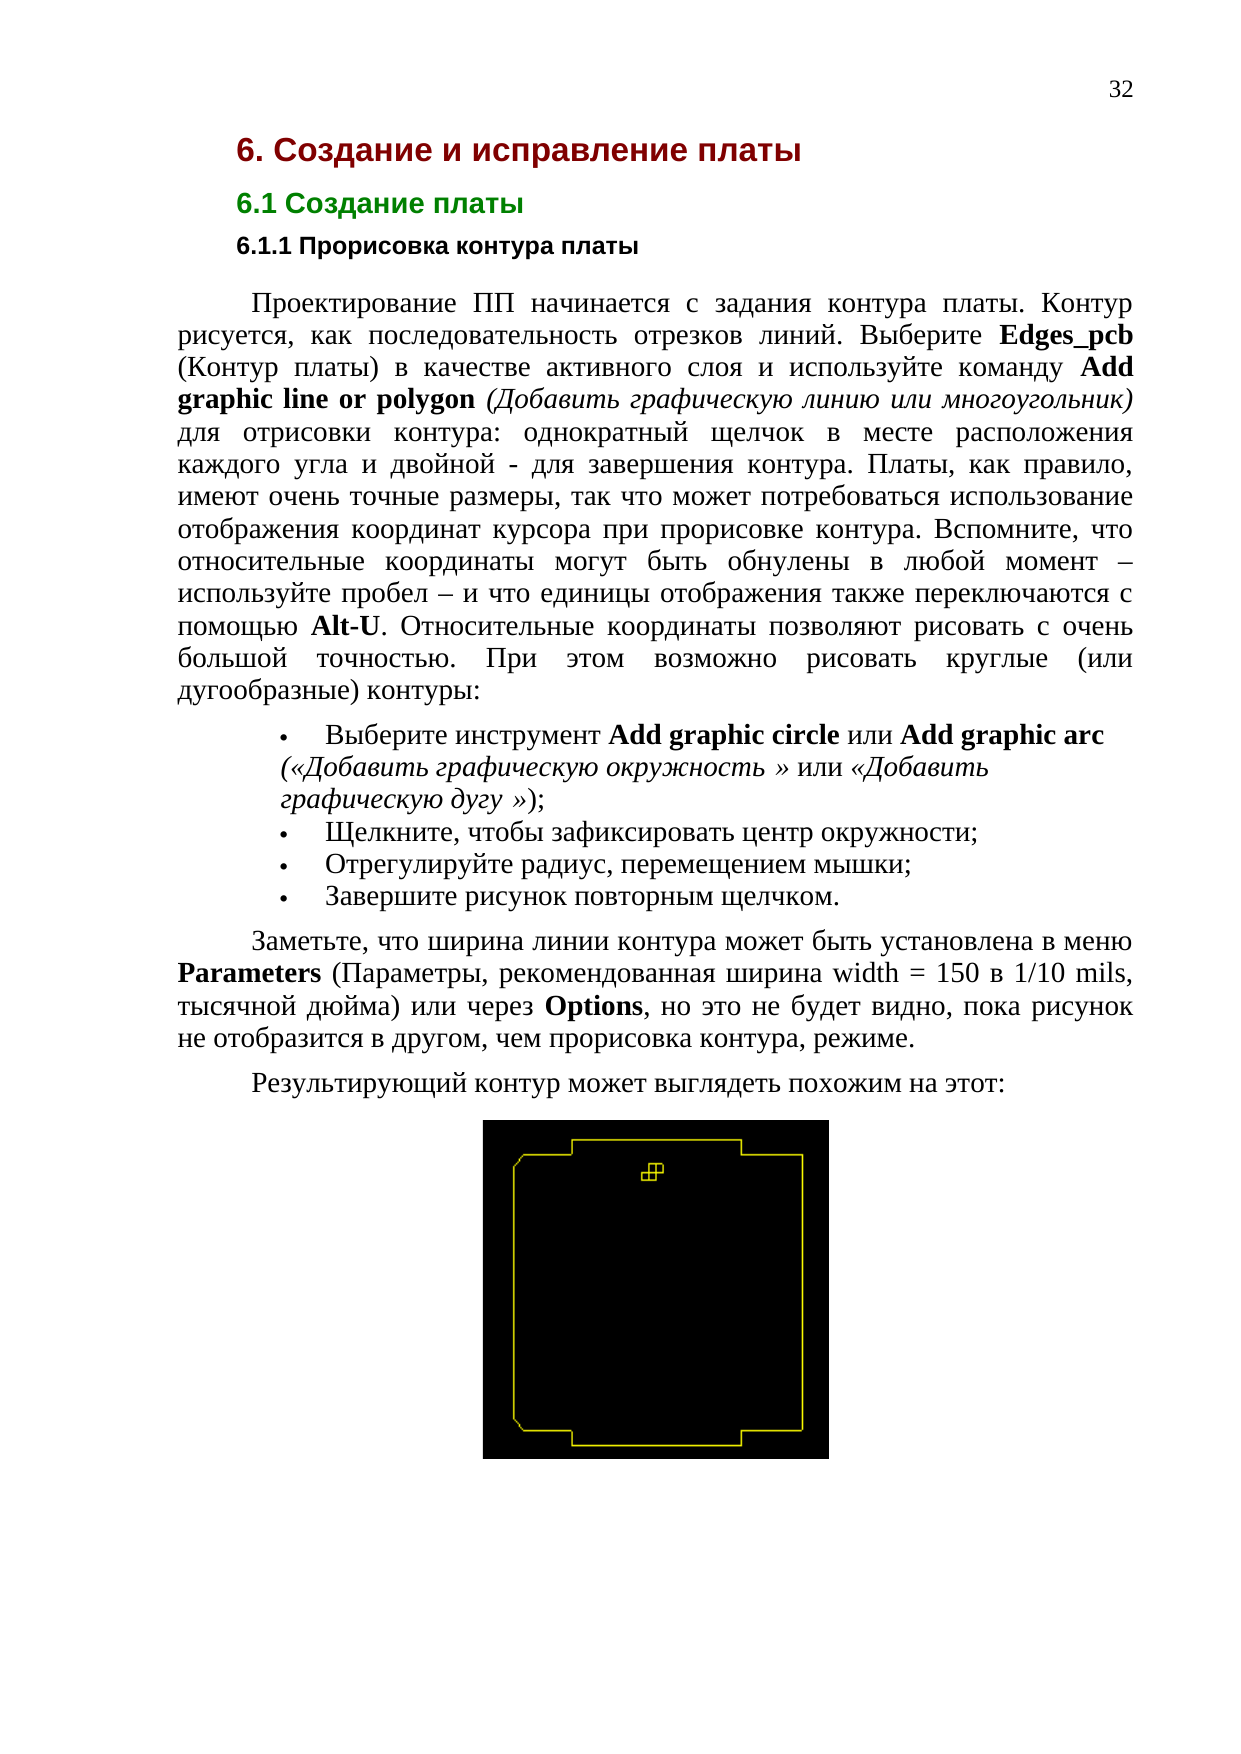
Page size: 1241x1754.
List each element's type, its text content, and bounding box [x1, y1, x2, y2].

list Отрегулируйте радиус, перемещением мышки; [280, 847, 1134, 880]
list Щелкните, чтобы зафиксировать центр окружности; [280, 815, 1134, 847]
list Завершите рисунок повторным щелчком. [280, 880, 1134, 912]
text Результирующий контур может выглядеть похожим на этот: [177, 1066, 1134, 1098]
subtitle 6.1 Создание платы [236, 187, 1134, 220]
text Заметьте, что ширина линии контура может быть установлена в меню Parameters (Параметры, рекомендованная ширина width = 150 в 1/10 mils, тысячной дюйма) или через Options, но это не будет видно, пока рисунок не отобразится в другом, чем прорисовка контура, режиме. [177, 924, 1134, 1054]
text Проектирование ПП начинается с задания контура платы. Контур рисуется, как последовательность отрезков линий. Выберите Edges_pcb (Контур платы) в качестве активного слоя и используйте команду Add graphic line or polygon (Добавить графическую линию или многоугольник) для отрисовки контура: однократный щелчок в месте расположения каждого угла и двойной - для завершения контура. Платы, как правило, имеют очень точные размеры, так что может потребоваться использование отображения координат курсора при прорисовке контура. Вспомните, что относительные координаты могут быть обнулены в любой момент – используйте пробел – и что единицы отображения также переключаются с помощью Alt-U. Относительные координаты позволяют рисовать с очень большой точностью. При этом возможно рисовать круглые (или дугообразные) контуры: [177, 286, 1134, 706]
list Выберите инструмент Add graphic circle или Add graphic arc («Добавить графическую окружность » или «Добавить графическую дугу »); [280, 718, 1134, 815]
subtitle 6. Создание и исправление платы [236, 131, 1134, 168]
subtitle 6.1.1 Прорисовка контура платы [236, 232, 1134, 259]
